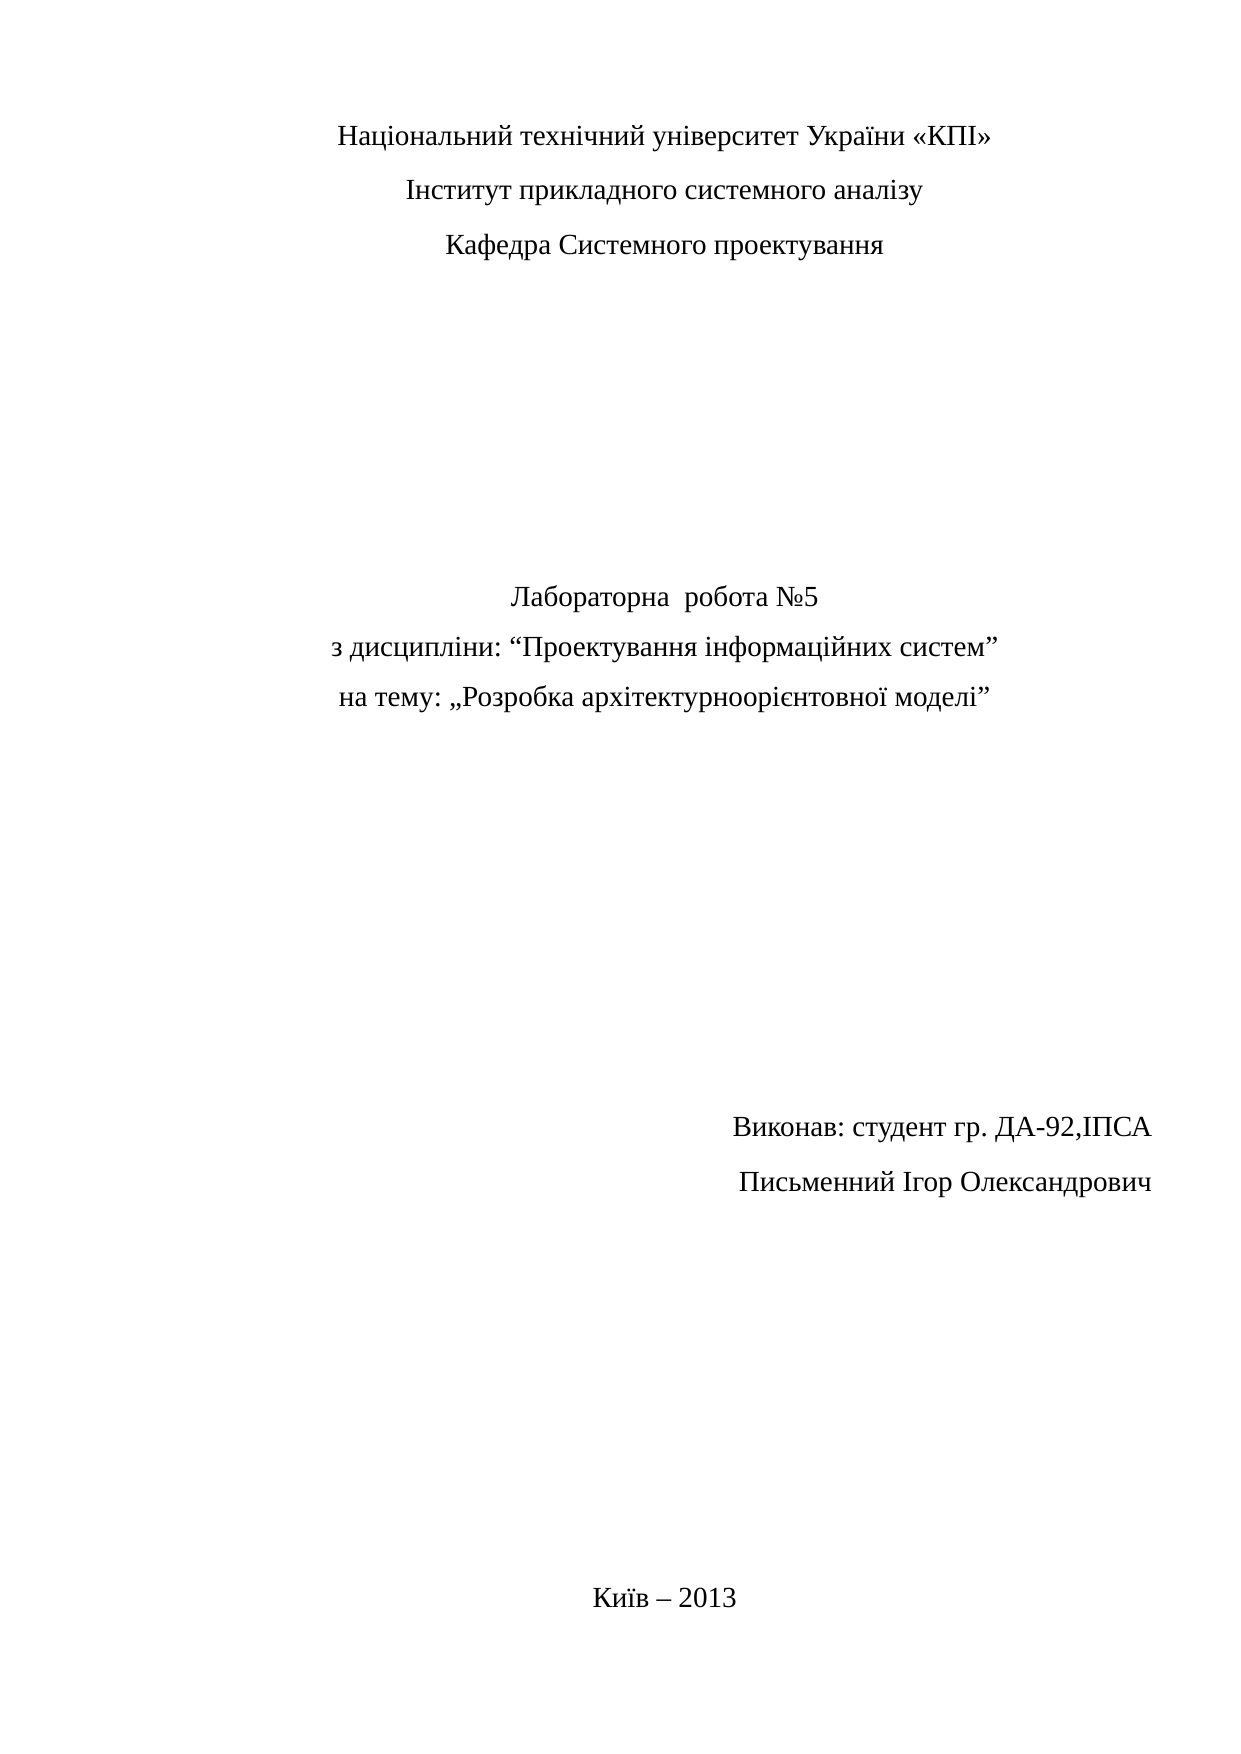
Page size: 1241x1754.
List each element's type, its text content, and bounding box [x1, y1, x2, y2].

text Київ – 2013 [177, 1580, 1152, 1613]
text на тему: „Розробка архітектурноорієнтовної моделі” [177, 679, 1152, 713]
text Виконав: студент гр. ДА-92,ІПСА [177, 1109, 1152, 1143]
text Письменний Ігор Олександрович [177, 1164, 1152, 1197]
text Кафедра Системного проектування [177, 227, 1152, 260]
text Лабораторна робота №5 [177, 579, 1152, 612]
text з дисципліни: “Проектування інформаційних систем” [177, 629, 1152, 663]
text Національний технічний університет України «КПІ» [177, 118, 1152, 152]
text Інститут прикладного системного аналізу [177, 172, 1152, 206]
